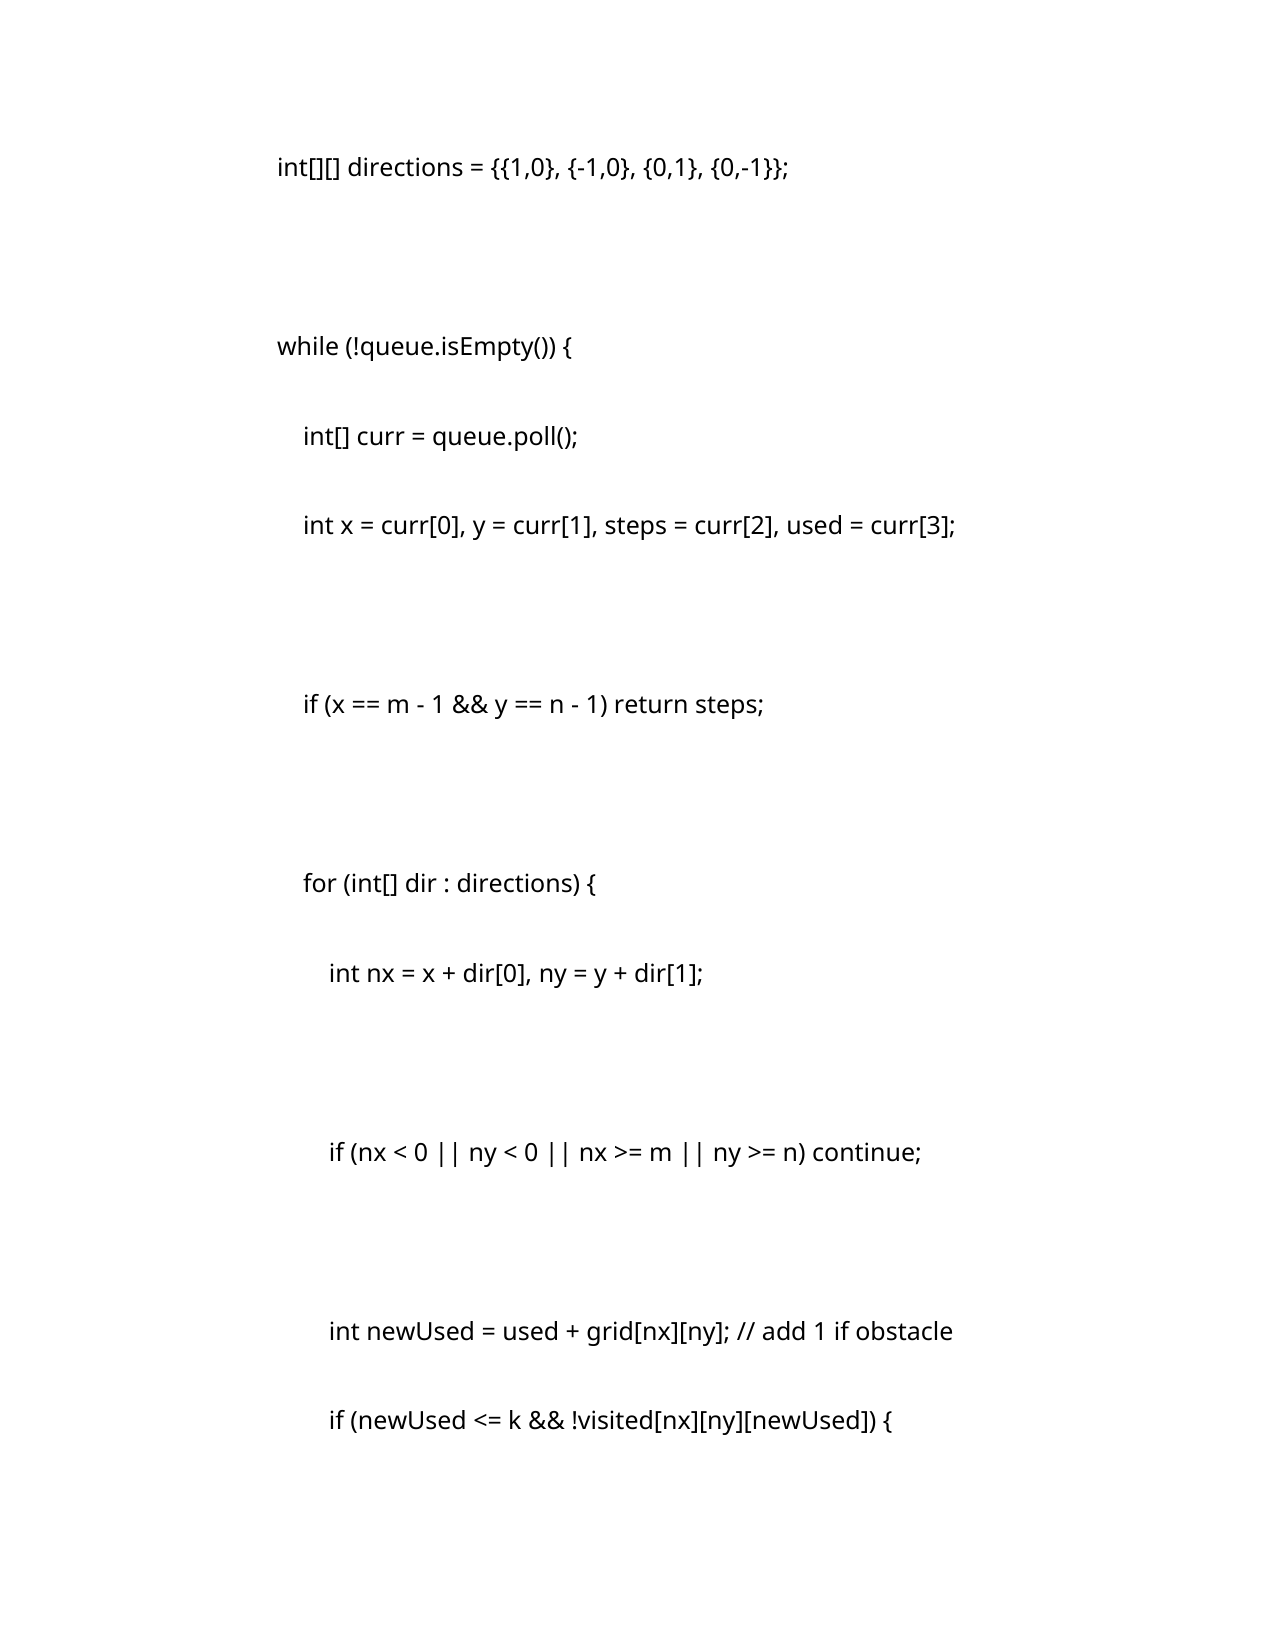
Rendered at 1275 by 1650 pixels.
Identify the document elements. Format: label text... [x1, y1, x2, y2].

list int newUsed = used + grid[nx][ny]; // add 1 if obstacle [225, 1313, 1125, 1347]
list int x = curr[0], y = curr[1], steps = curr[2], used = curr[3]; [225, 508, 1125, 542]
list int[][] directions = {{1,0}, {-1,0}, {0,1}, {0,-1}}; [225, 150, 1125, 184]
list if (nx < 0 || ny < 0 || nx >= m || ny >= n) continue; [225, 1134, 1125, 1168]
list int nx = x + dir[0], ny = y + dir[1]; [225, 955, 1125, 989]
list if (x == m - 1 && y == n - 1) return steps; [225, 687, 1125, 721]
list if (newUsed <= k && !visited[nx][ny][newUsed]) { [225, 1403, 1125, 1437]
list int[] curr = queue.poll(); [225, 418, 1125, 452]
list for (int[] dir : directions) { [225, 866, 1125, 900]
list while (!queue.isEmpty()) { [225, 329, 1125, 363]
